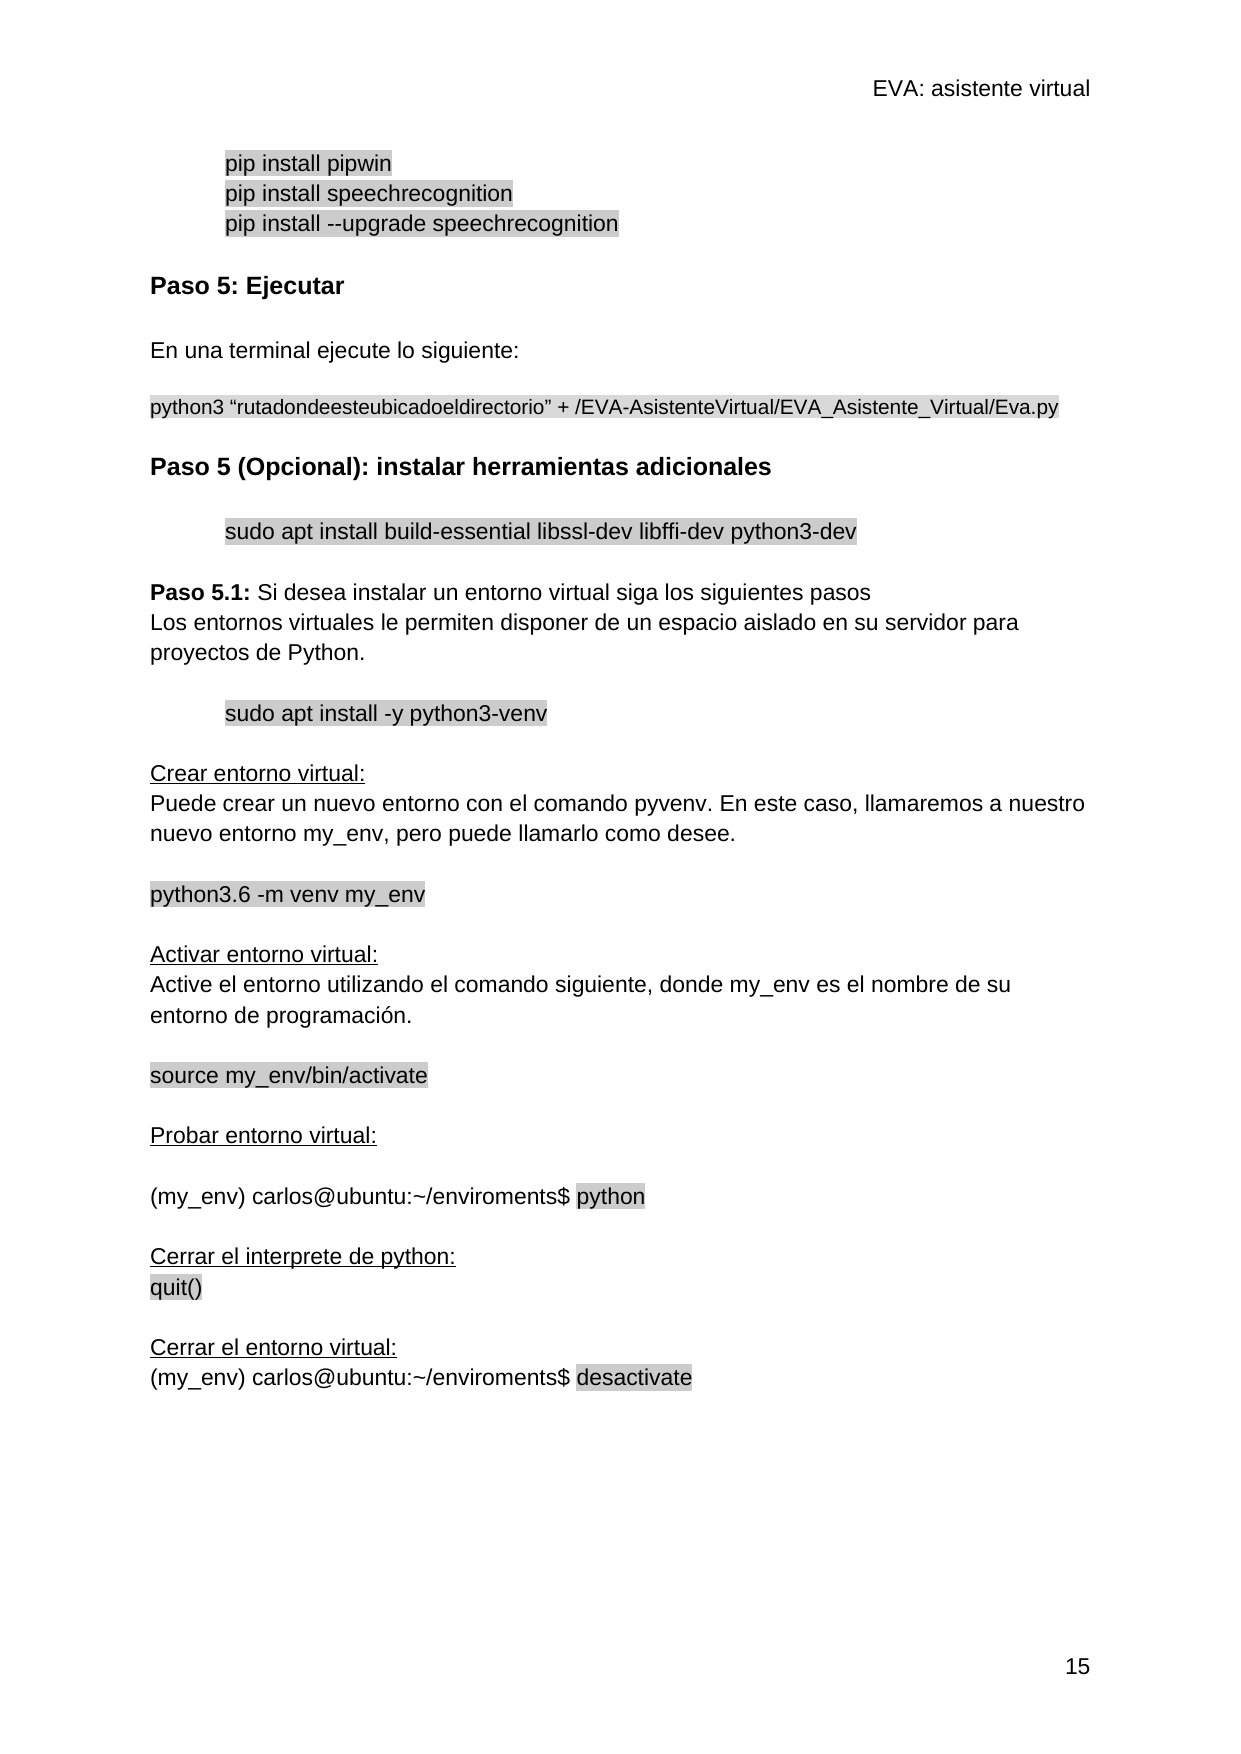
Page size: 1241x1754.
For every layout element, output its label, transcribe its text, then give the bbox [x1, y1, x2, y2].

text pip install pipwin [225, 150, 1090, 176]
text source my_env/bin/activate [150, 1062, 1090, 1088]
text Active el entorno utilizando el comando siguiente, donde my_env es el nombre de su entorno de programación. [150, 971, 1090, 1028]
text Los entornos virtuales le permiten disponer de un espacio aislado en su servidor para proyectos de Python. [150, 609, 1090, 666]
text sudo apt install build-essential libssl-dev libffi-dev python3-dev [150, 518, 1090, 545]
text Paso 5.1: Si desea instalar un entorno virtual siga los siguientes pasos [150, 579, 1090, 605]
text Probar entorno virtual: [150, 1122, 1090, 1149]
text Cerrar el interprete de python: [150, 1243, 1090, 1270]
text Activar entorno virtual: [150, 941, 1090, 968]
text quit() [150, 1273, 1090, 1300]
text Paso 5 (Opcional): instalar herramientas adicionales [150, 452, 1090, 481]
text pip install speechrecognition [225, 180, 1090, 207]
text Cerrar el entorno virtual: [150, 1334, 1090, 1360]
text En una terminal ejecute lo siguiente: [150, 337, 1090, 363]
text python3.6 -m venv my_env [150, 881, 1090, 907]
text pip install --upgrade speechrecognition [225, 210, 1090, 237]
text (my_env) carlos@ubuntu:~/enviroments$ python [150, 1183, 1090, 1209]
text sudo apt install -y python3-venv [150, 699, 1090, 726]
text Crear entorno virtual: [150, 760, 1090, 786]
text python3 “rutadondeesteubicadoeldirectorio” + /EVA-AsistenteVirtual/EVA_Asistente_Virtual/Eva.py [150, 394, 1090, 418]
text Puede crear un nuevo entorno con el comando pyvenv. En este caso, llamaremos a nuestro nuevo entorno my_env, pero puede llamarlo como desee. [150, 790, 1090, 847]
text (my_env) carlos@ubuntu:~/enviroments$ desactivate [150, 1364, 1090, 1391]
text Paso 5: Ejecutar [150, 271, 1090, 299]
